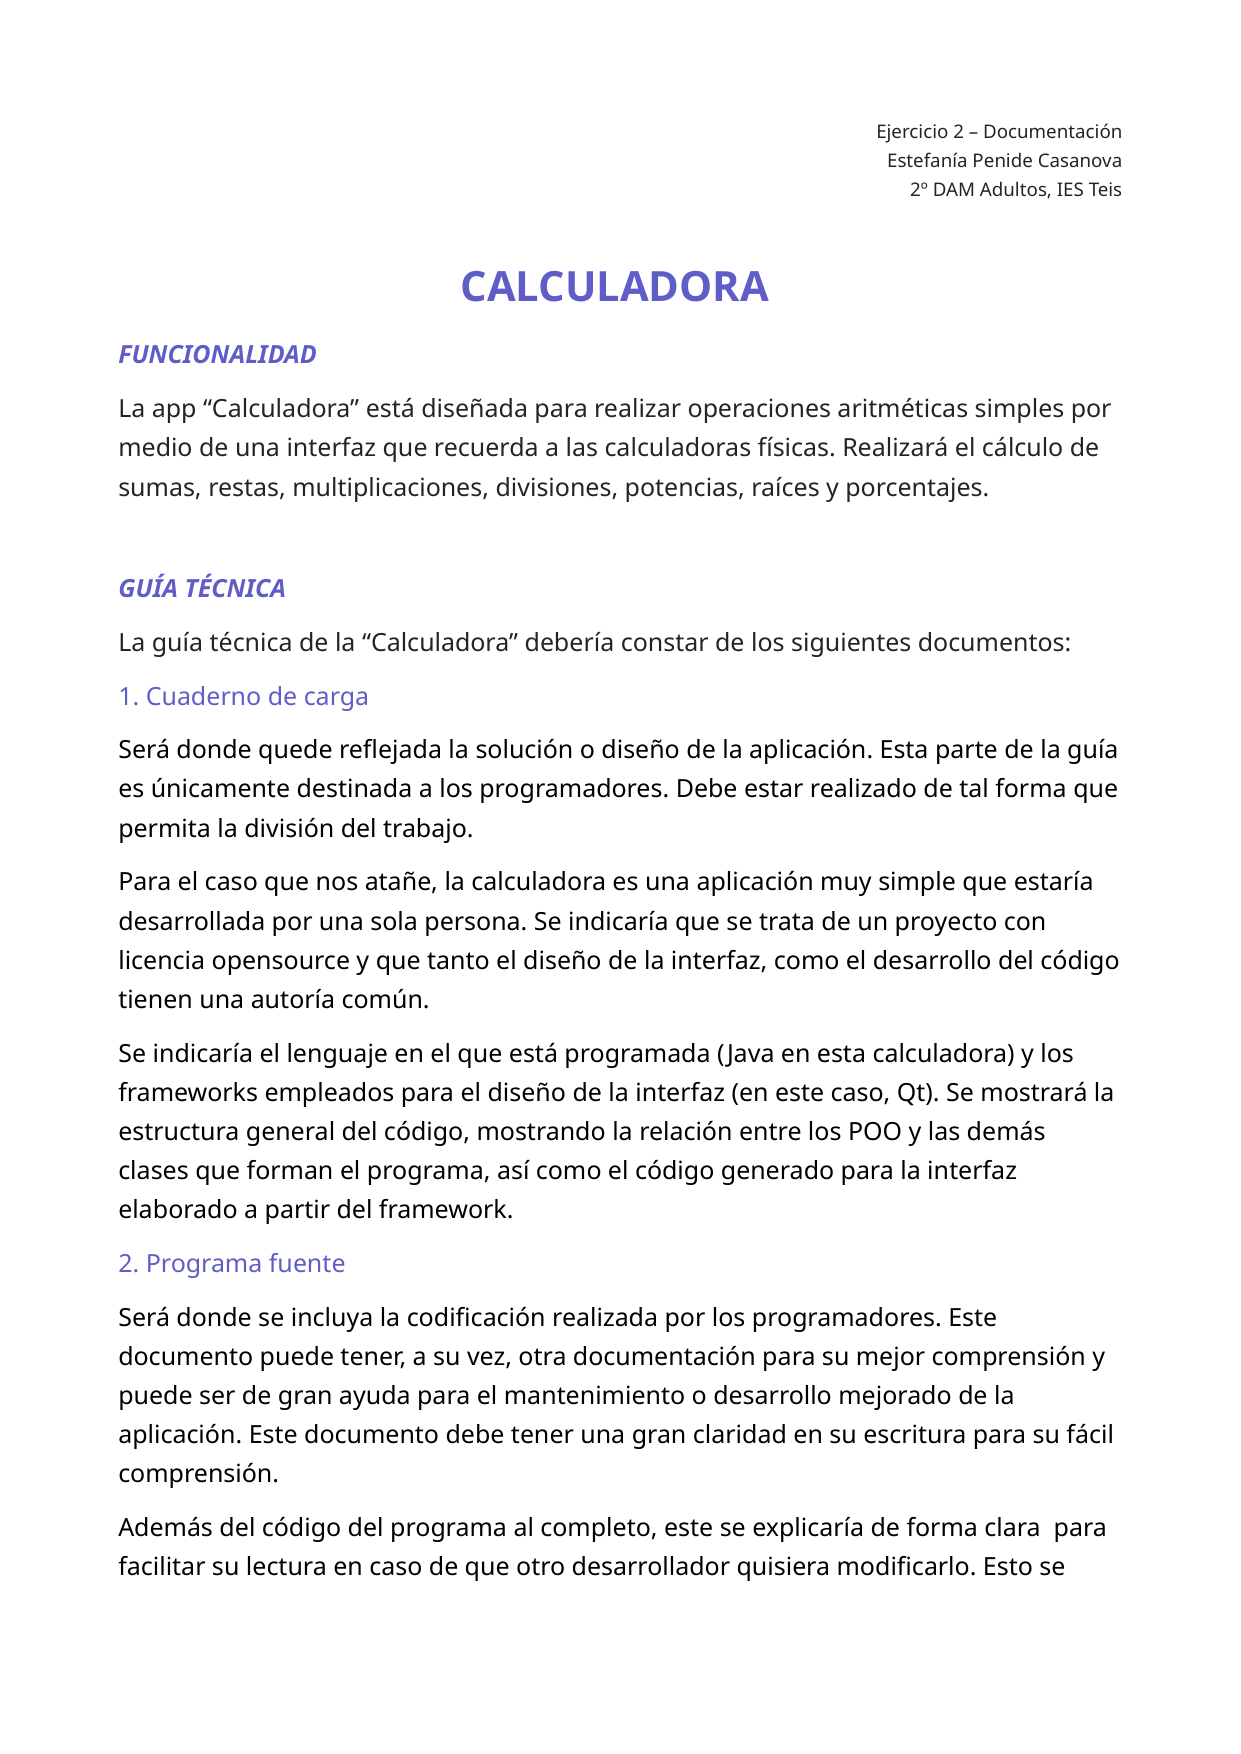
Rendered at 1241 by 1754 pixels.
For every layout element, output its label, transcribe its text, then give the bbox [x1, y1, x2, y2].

text FUNCIONALIDAD [118, 337, 1122, 371]
text Ejercicio 2 – Documentación [118, 118, 1122, 144]
text Será donde se incluya la codificación realizada por los programadores. Este documento puede tener, a su vez, otra documentación para su mejor comprensión y puede ser de gran ayuda para el mantenimiento o desarrollo mejorado de la aplicación. Este documento debe tener una gran claridad en su escritura para su fácil comprensión. [118, 1299, 1122, 1490]
text Será donde quede reflejada la solución o diseño de la aplicación. Esta parte de la guía es únicamente destinada a los programadores. Debe estar realizado de tal forma que permita la división del trabajo. [118, 732, 1122, 844]
text Se indicaría el lenguaje en el que está programada (Java en esta calculadora) y los frameworks empleados para el diseño de la interfaz (en este caso, Qt). Se mostrará la estructura general del código, mostrando la relación entre los POO y las demás clases que forman el programa, así como el código generado para la interfaz elaborado a partir del framework. [118, 1035, 1122, 1226]
text Estefanía Penide Casanova [118, 147, 1122, 173]
text Además del código del programa al completo, este se explicaría de forma clara para facilitar su lectura en caso de que otro desarrollador quisiera modificarlo. Esto se [118, 1510, 1122, 1583]
text 2º DAM Adultos, IES Teis [118, 177, 1122, 202]
text La guía técnica de la “Calculadora” debería constar de los siguientes documentos: [118, 624, 1122, 658]
text Para el caso que nos atañe, la calculadora es una aplicación muy simple que estaría desarrollada por una sola persona. Se indicaría que se trata de un proyecto con licencia opensource y que tanto el diseño de la interfaz, como el desarrollo del código tienen una autoría común. [118, 864, 1122, 1016]
text GUÍA TÉCNICA [118, 571, 1122, 605]
text 1. Cuaderno de carga [118, 678, 1122, 712]
text La app “Calculadora” está diseñada para realizar operaciones aritméticas simples por medio de una interfaz que recuerda a las calculadoras físicas. Realizará el cálculo de sumas, restas, multiplicaciones, divisiones, potencias, raíces y porcentajes. [118, 391, 1122, 503]
text 2. Programa fuente [118, 1246, 1122, 1280]
text CALCULADORA [118, 257, 1122, 314]
